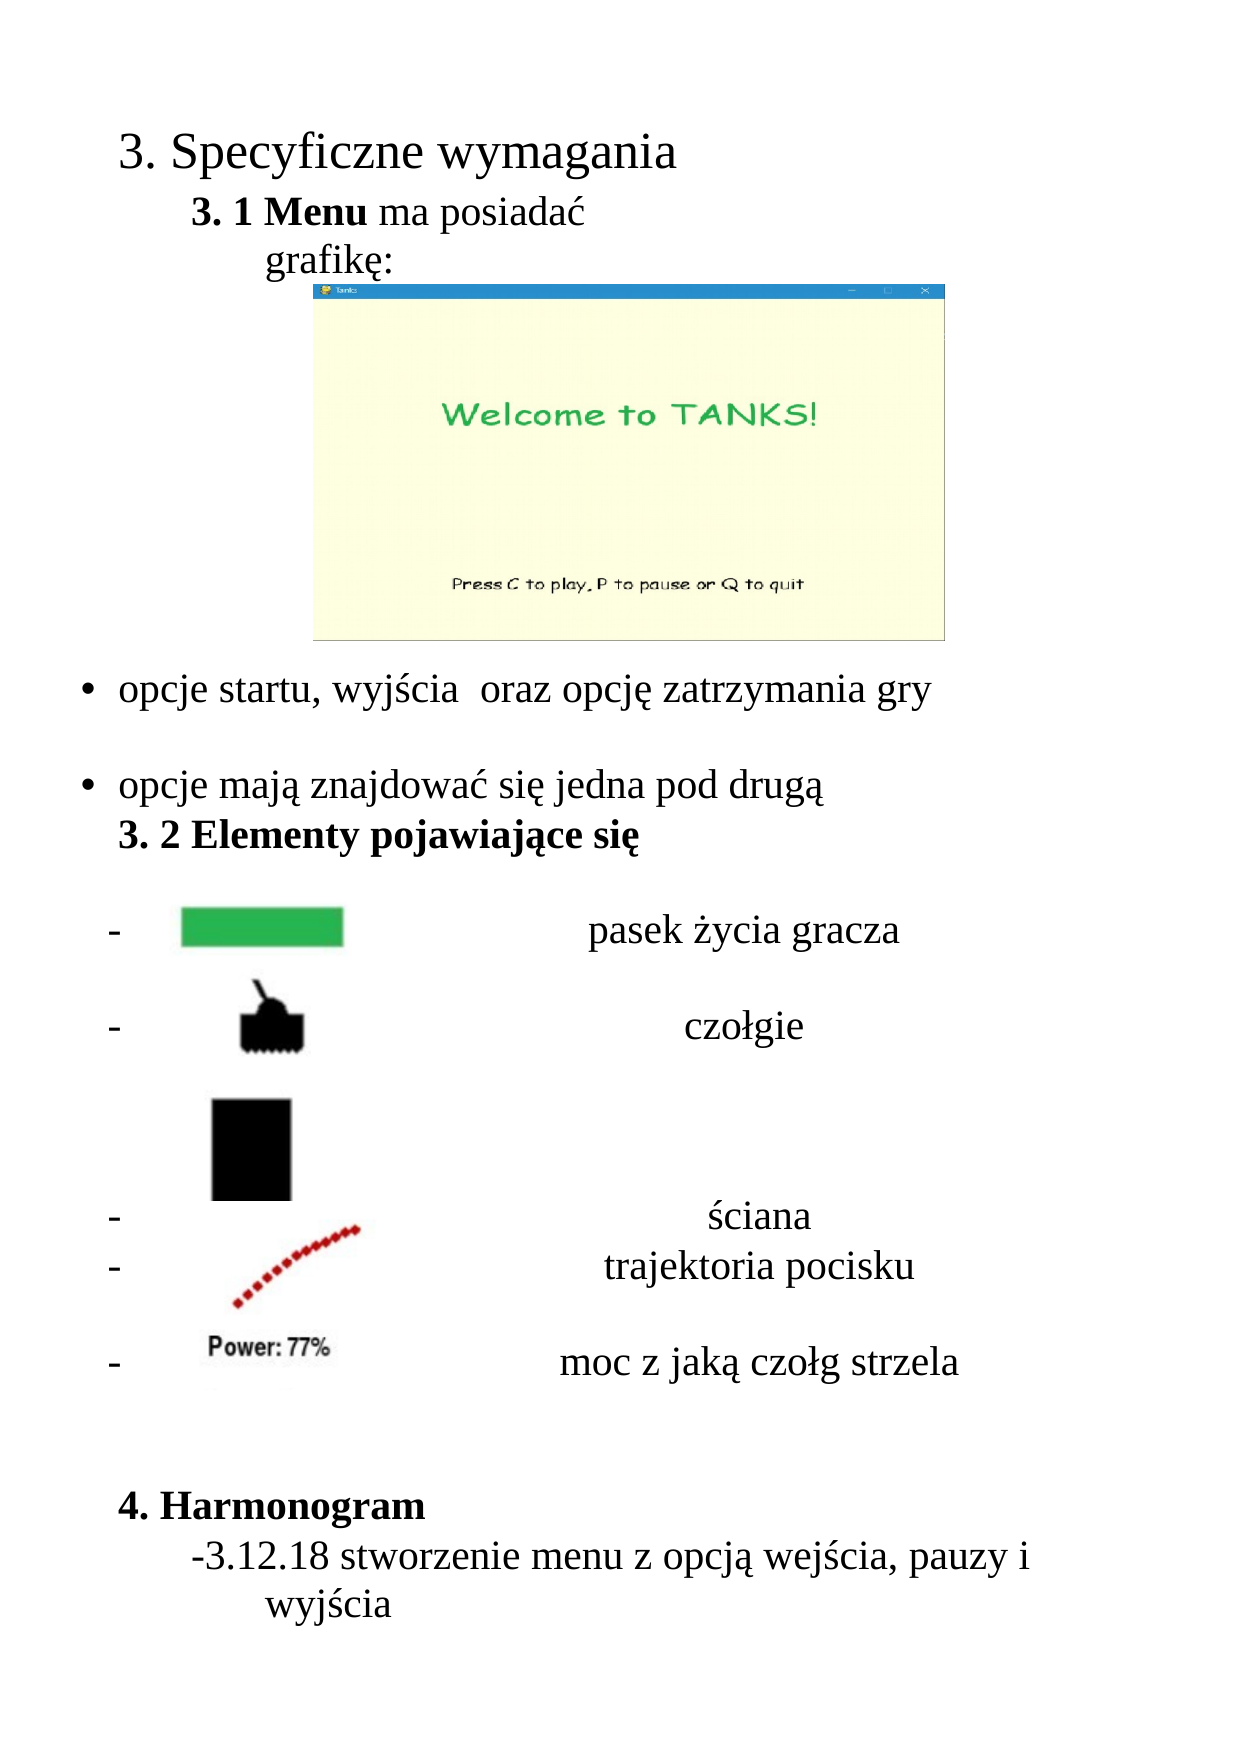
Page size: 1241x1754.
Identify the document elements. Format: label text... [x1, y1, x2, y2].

subtitle 3. 2 Elementy pojawiające się [118, 810, 926, 858]
list trajektoria pocisku [393, 1241, 1118, 1289]
list [93, 1000, 226, 1048]
text -3.12.18 stworzenie menu z opcją wejścia, pauzy i wyjścia [191, 1531, 1127, 1627]
list ściana [326, 1190, 1118, 1238]
picture [313, 284, 945, 641]
subtitle 3. Specyficzne wymagania [118, 120, 1127, 180]
list opcje mają znajdować się jedna pod drugą [81, 759, 1087, 807]
list opcje startu, wyjścia oraz opcję zatrzymania gry [81, 663, 1087, 711]
list [93, 1190, 180, 1238]
list [93, 1241, 180, 1289]
list pasek życia gracza [370, 904, 1118, 952]
list [93, 1337, 162, 1384]
picture [145, 880, 401, 1403]
subtitle 4. Harmonogram [118, 1480, 926, 1528]
list [93, 904, 145, 952]
list moc z jaką czołg strzela [401, 1337, 1118, 1384]
text 3. 1 Menu ma posiadać grafikę: [191, 186, 614, 282]
list czołgie [311, 1000, 1118, 1048]
